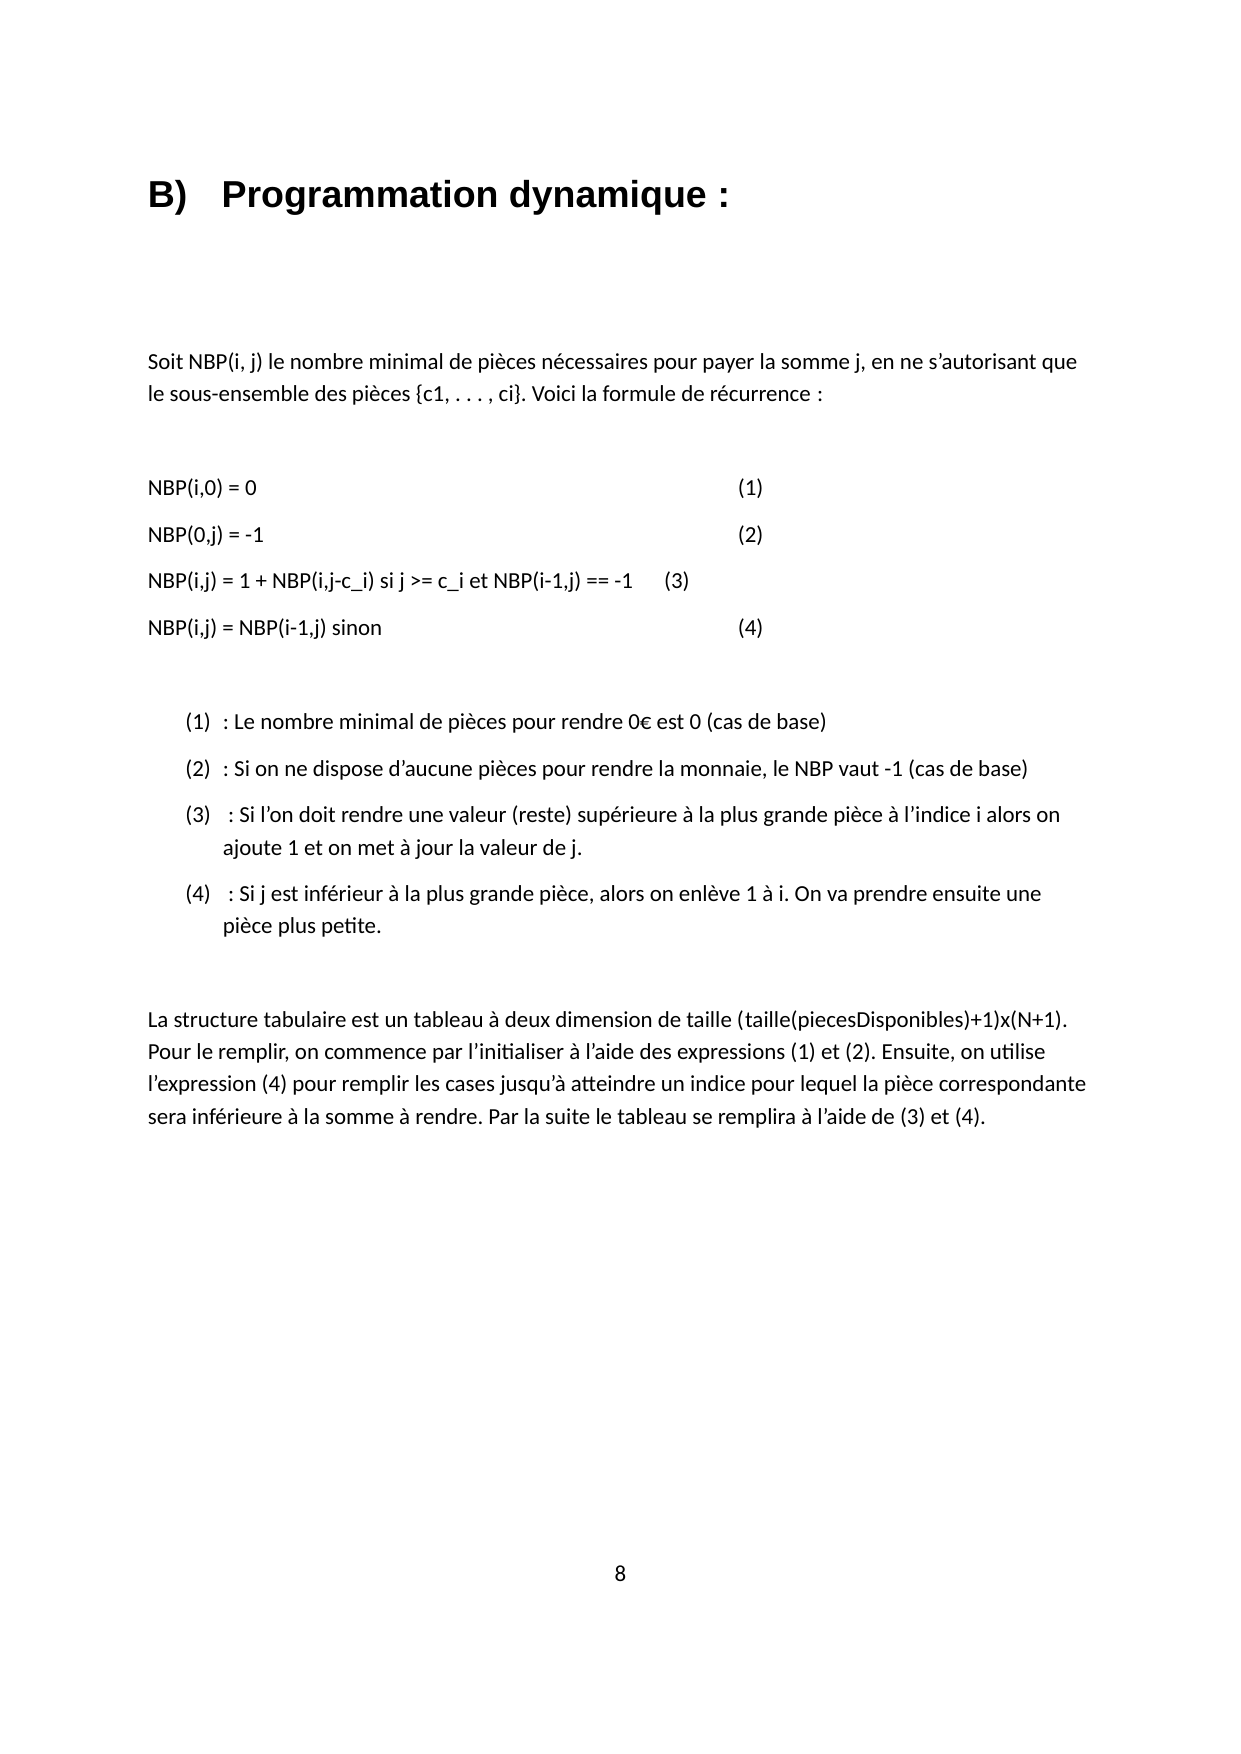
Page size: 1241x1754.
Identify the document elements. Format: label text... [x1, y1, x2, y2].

text NBP(i,0) = 0 (1) [148, 473, 1093, 501]
text NBP(i,j) = NBP(i-1,j) sinon (4) [148, 613, 1093, 641]
text NBP(i,j) = 1 + NBP(i,j-c_i) si j >= c_i et NBP(i-1,j) == -1 (3) [148, 567, 1093, 594]
text Soit NBP(i, j) le nombre minimal de pièces nécessaires pour payer la somme j, en ne s’autorisant que le sous-ensemble des pièces {c1, . . . , ci}. Voici la formule de récurrence : [148, 347, 1093, 407]
list : Si on ne dispose d’aucune pièces pour rendre la monnaie, le NBP vaut -1 (cas de base) [185, 754, 1093, 782]
list : Si j est inférieur à la plus grande pièce, alors on enlève 1 à i. On va prendre ensuite une pièce plus petite. [185, 879, 1093, 939]
subtitle Programmation dynamique : [148, 173, 1093, 216]
list : Le nombre minimal de pièces pour rendre 0€ est 0 (cas de base) [185, 707, 1093, 735]
text NBP(0,j) = -1 (2) [148, 520, 1093, 548]
text La structure tabulaire est un tableau à deux dimension de taille (taille(piecesDisponibles)+1)x(N+1). Pour le remplir, on commence par l’initialiser à l’aide des expressions (1) et (2). Ensuite, on utilise l’expression (4) pour remplir les cases jusqu’à atteindre un indice pour lequel la pièce correspondante sera inférieure à la somme à rendre. Par la suite le tableau se remplira à l’aide de (3) et (4). [148, 1005, 1093, 1130]
list : Si l’on doit rendre une valeur (reste) supérieure à la plus grande pièce à l’indice i alors on ajoute 1 et on met à jour la valeur de j. [185, 800, 1093, 861]
